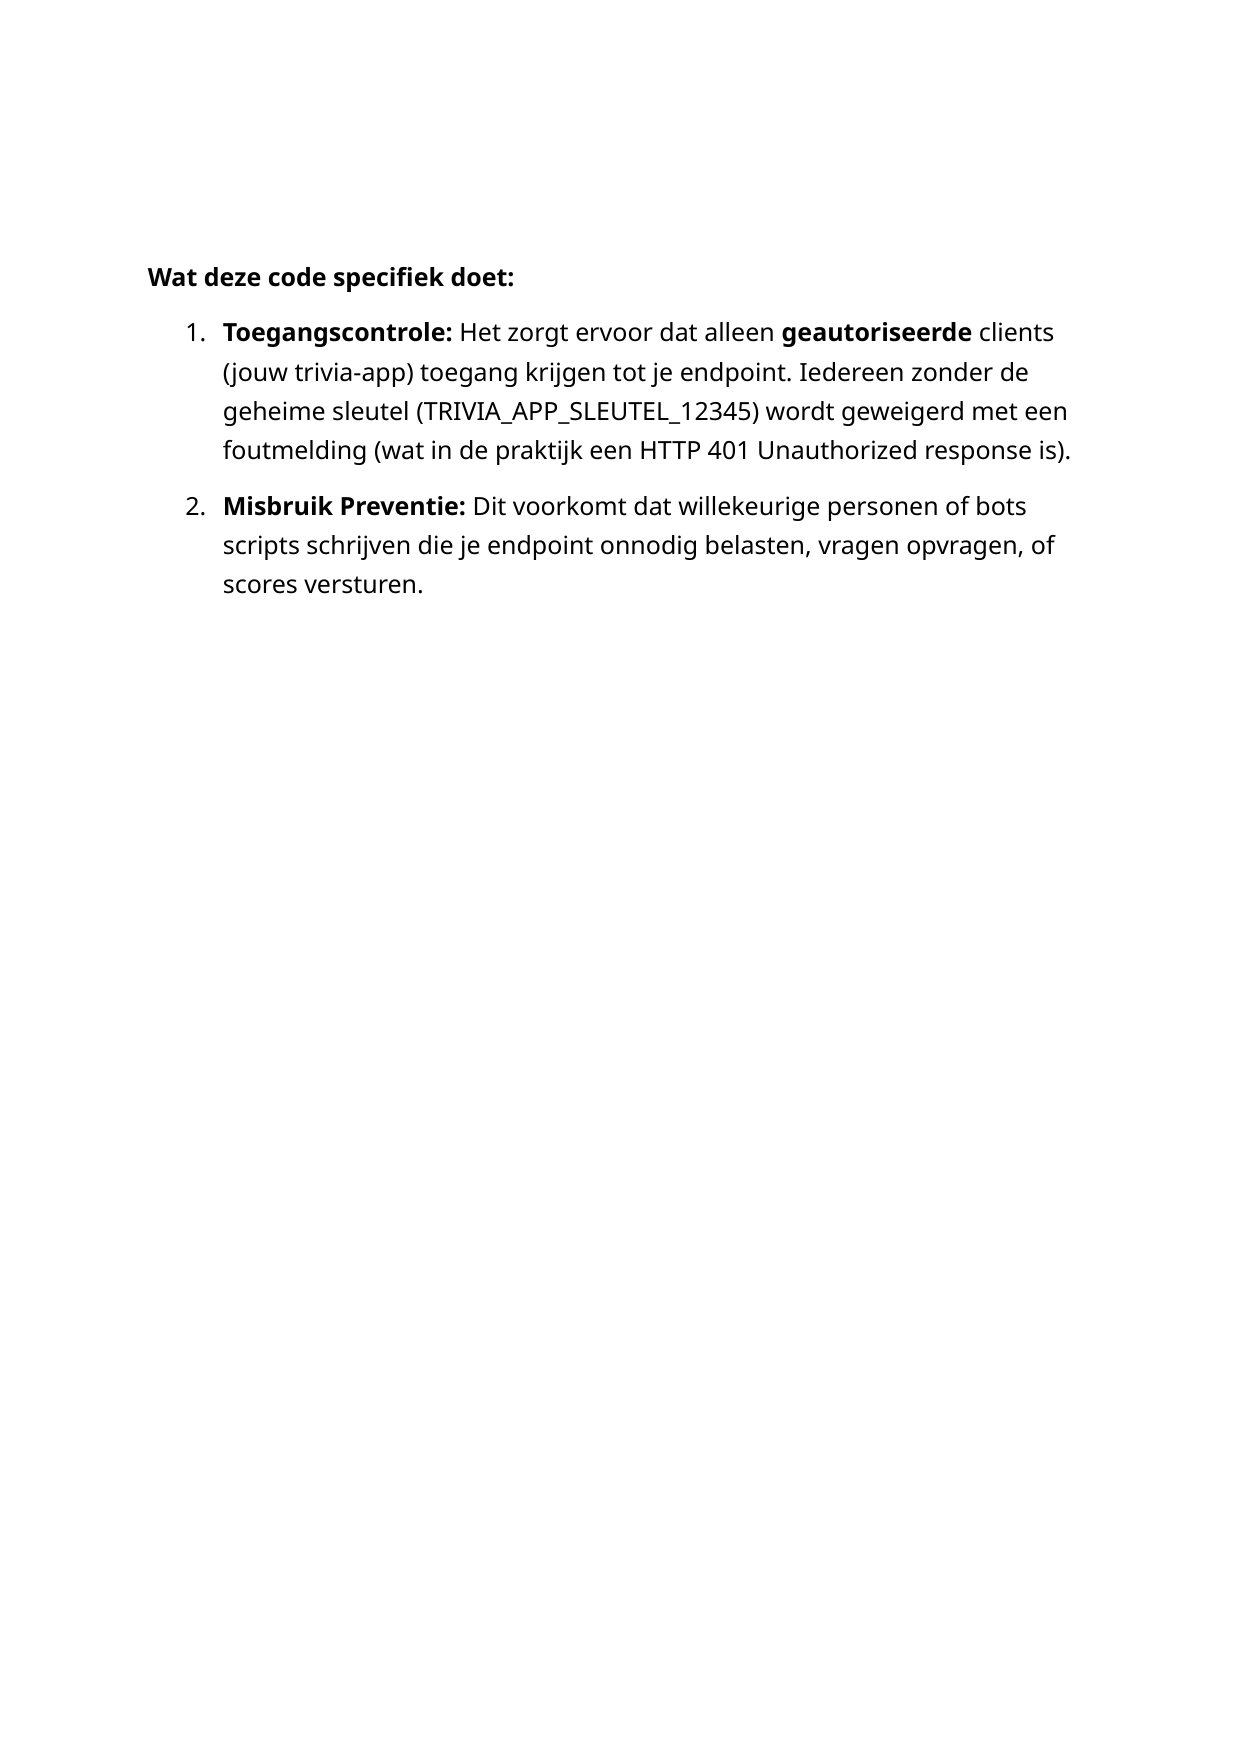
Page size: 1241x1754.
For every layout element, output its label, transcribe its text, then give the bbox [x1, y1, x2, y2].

list Misbruik Preventie: Dit voorkomt dat willekeurige personen of bots scripts schrijven die je endpoint onnodig belasten, vragen opvragen, of scores versturen. [185, 488, 1093, 601]
list Toegangscontrole: Het zorgt ervoor dat alleen geautoriseerde clients (jouw trivia-app) toegang krijgen tot je endpoint. Iedereen zonder de geheime sleutel (TRIVIA_APP_SLEUTEL_12345) wordt geweigerd met een foutmelding (wat in de praktijk een HTTP 401 Unauthorized response is). [185, 315, 1093, 467]
text Wat deze code specifiek doet: [148, 259, 1093, 293]
